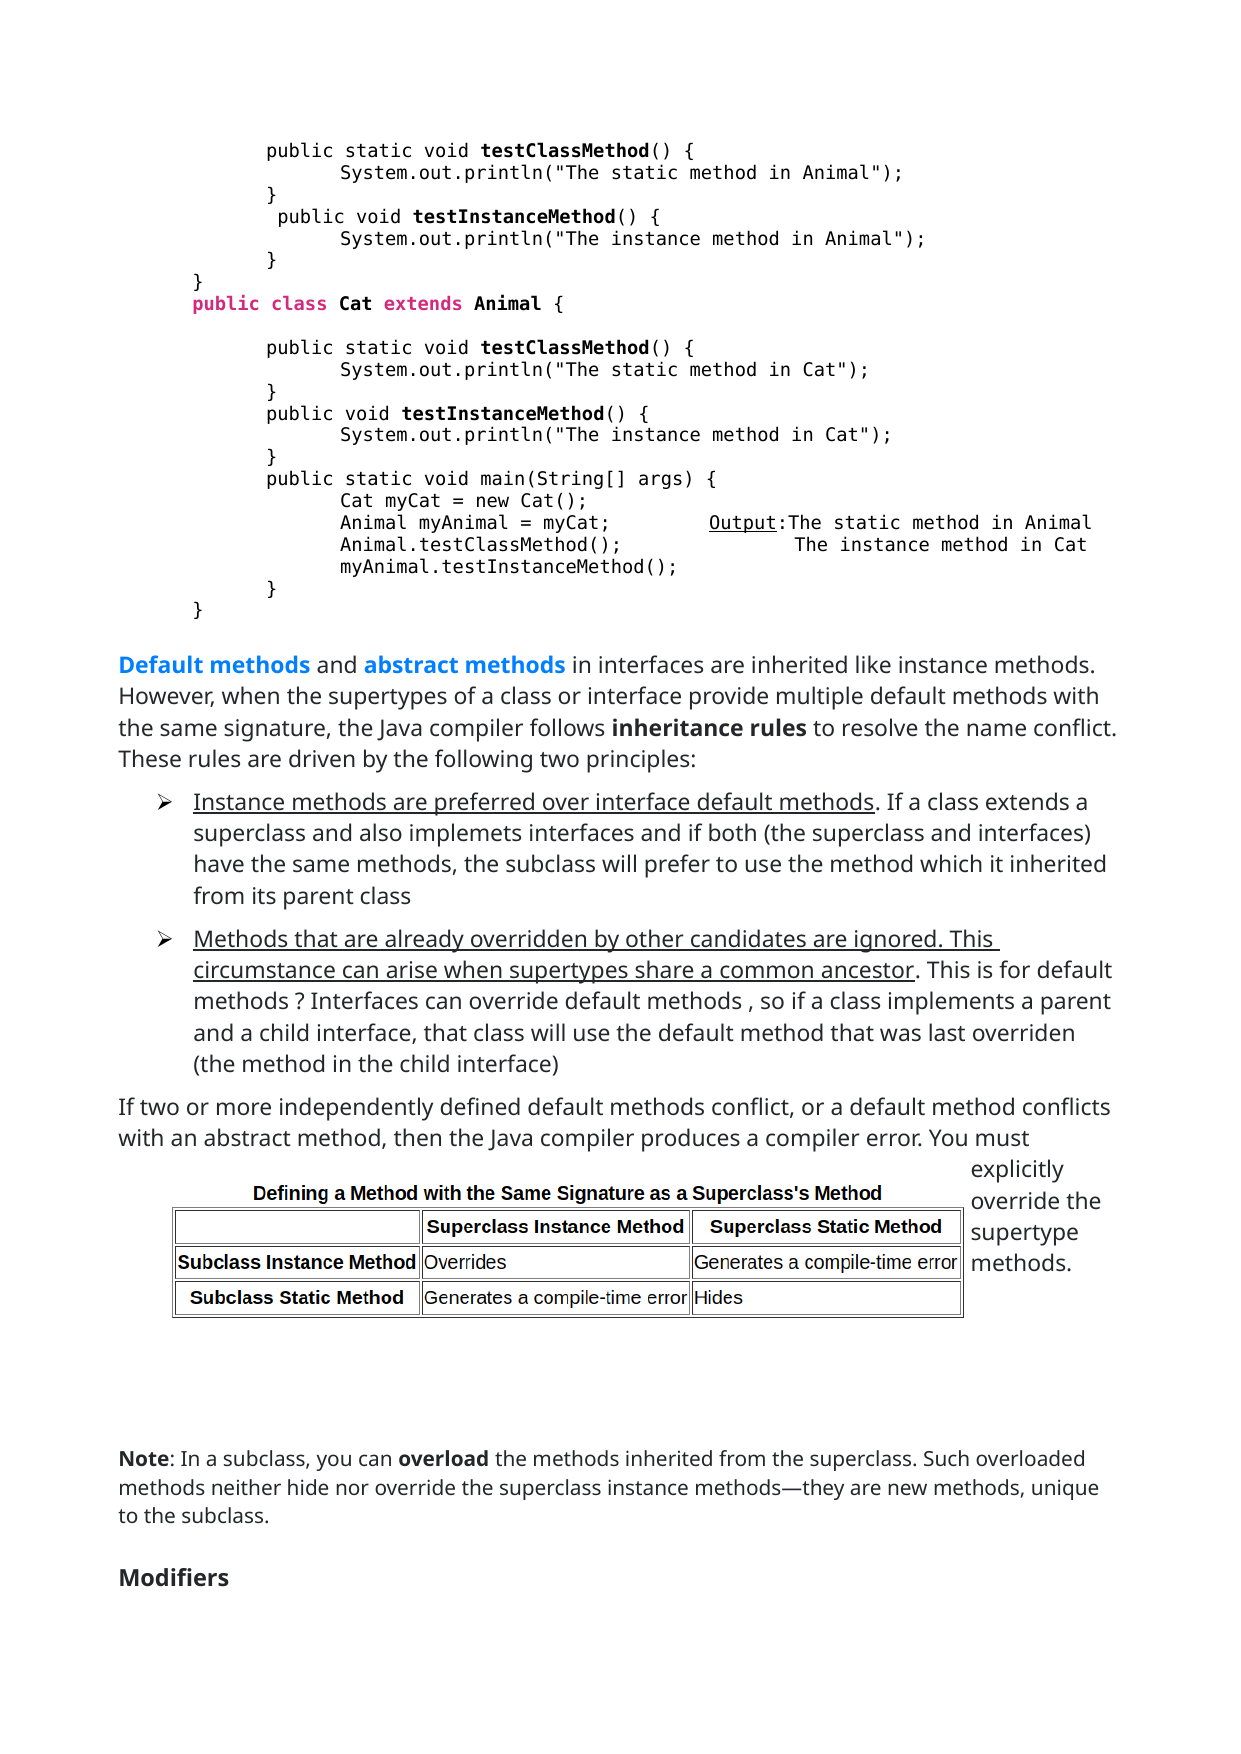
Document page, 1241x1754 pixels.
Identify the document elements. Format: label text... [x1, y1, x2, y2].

text } [118, 599, 1122, 621]
text myAnimal.testInstanceMethod(); [118, 556, 1122, 577]
text } [118, 271, 1122, 293]
text System.out.println("The instance method in Animal"); [118, 227, 1122, 249]
text Animal myAnimal = myCat; Output:The static method in Animal [118, 512, 1122, 534]
text System.out.println("The static method in Cat"); [118, 359, 1122, 381]
text System.out.println("The static method in Animal"); [118, 162, 1122, 184]
text public void testInstanceMethod() { [118, 206, 1122, 227]
text public static void testClassMethod() { [118, 140, 1122, 162]
text System.out.println("The instance method in Cat"); [118, 424, 1122, 446]
text If two or more independently defined default methods conflict, or a default method conflicts with an abstract method, then the Java compiler produces a compiler error. You must explicitly override the supertype methods. [118, 1091, 1122, 1278]
text } [118, 249, 1122, 271]
text Modifiers [118, 1562, 1122, 1593]
text public void testInstanceMethod() { [118, 402, 1122, 424]
text public class Cat extends Animal { [118, 293, 1122, 315]
text } [118, 184, 1122, 206]
list Methods that are already overridden by other candidates are ignored. This circumstance can arise when supertypes share a common ancestor. This is for default methods ? Interfaces can override default methods , so if a class implements a parent and a child interface, that class will use the default method that was last overriden (the method in the child interface) [156, 923, 1122, 1079]
list Instance methods are preferred over interface default methods. If a class extends a superclass and also implemets interfaces and if both (the superclass and interfaces) have the same methods, the subclass will prefer to use the method which it inherited from its parent class [156, 786, 1122, 911]
text } [118, 381, 1122, 402]
text public static void testClassMethod() { [118, 337, 1122, 359]
text Cat myCat = new Cat(); [118, 490, 1122, 512]
text Default methods and abstract methods in interfaces are inherited like instance methods. However, when the supertypes of a class or interface provide multiple default methods with the same signature, the Java compiler follows inheritance rules to resolve the name conflict. These rules are driven by the following two principles: [118, 649, 1122, 774]
text } [118, 446, 1122, 468]
text public static void main(String[] args) { [118, 468, 1122, 490]
text Animal.testClassMethod(); The instance method in Cat [118, 534, 1122, 556]
text } [118, 577, 1122, 599]
text Note: In a subclass, you can overload the methods inherited from the superclass. Such overloaded methods neither hide nor override the superclass instance methods—they are new methods, unique to the subclass. [118, 1444, 1122, 1529]
picture [164, 1182, 971, 1320]
